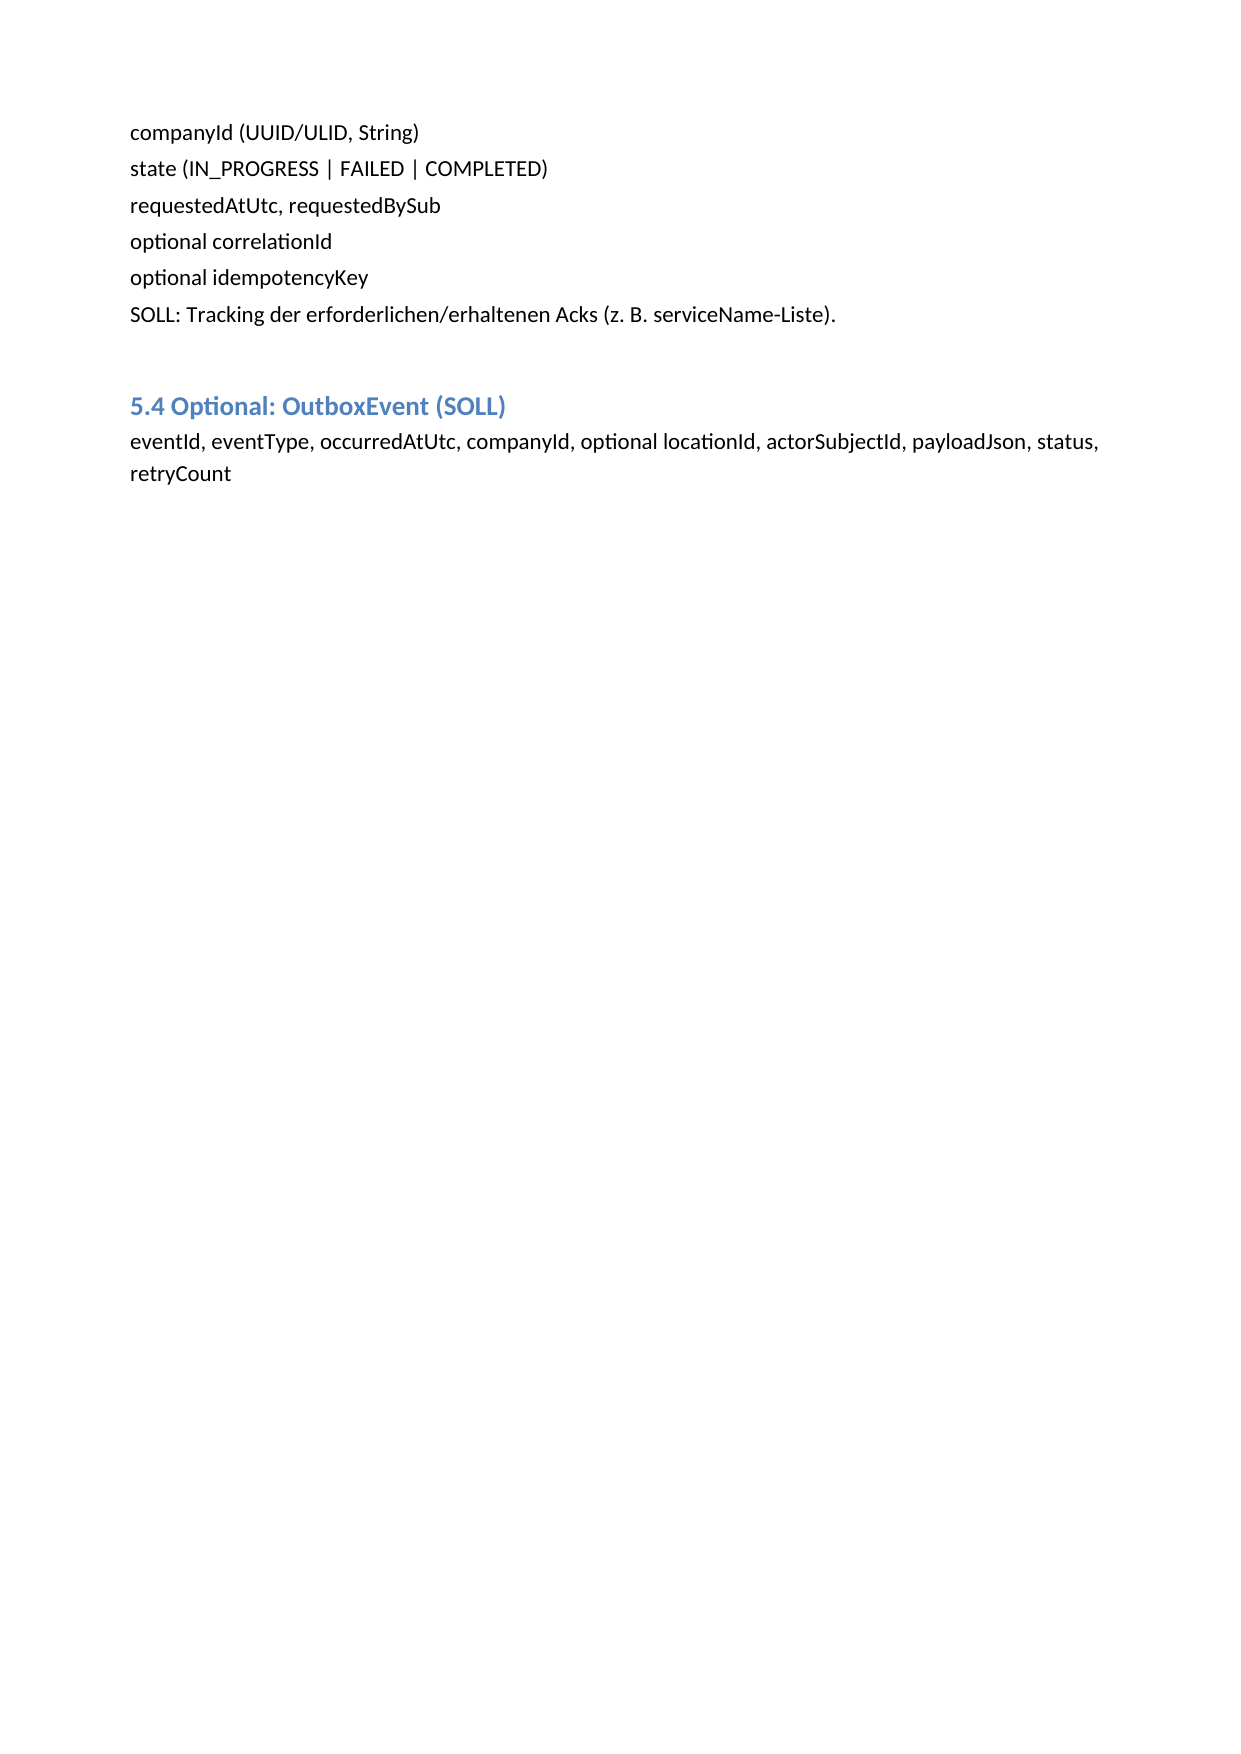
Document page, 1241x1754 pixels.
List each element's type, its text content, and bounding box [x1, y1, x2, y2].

list companyId (UUID/ULID, String) [130, 118, 1110, 146]
list state (IN_PROGRESS | FAILED | COMPLETED) [130, 154, 1110, 182]
list SOLL: Tracking der erforderlichen/erhaltenen Acks (z. B. serviceName-Liste). [130, 300, 1110, 328]
list requestedAtUtc, requestedBySub [130, 191, 1110, 219]
list optional idempotencyKey [130, 263, 1110, 292]
subtitle 5.4 Optional: OutboxEvent (SOLL) [130, 389, 1110, 422]
list eventId, eventType, occurredAtUtc, companyId, optional locationId, actorSubjectId, payloadJson, status, retryCount [130, 427, 1110, 487]
list optional correlationId [130, 227, 1110, 255]
